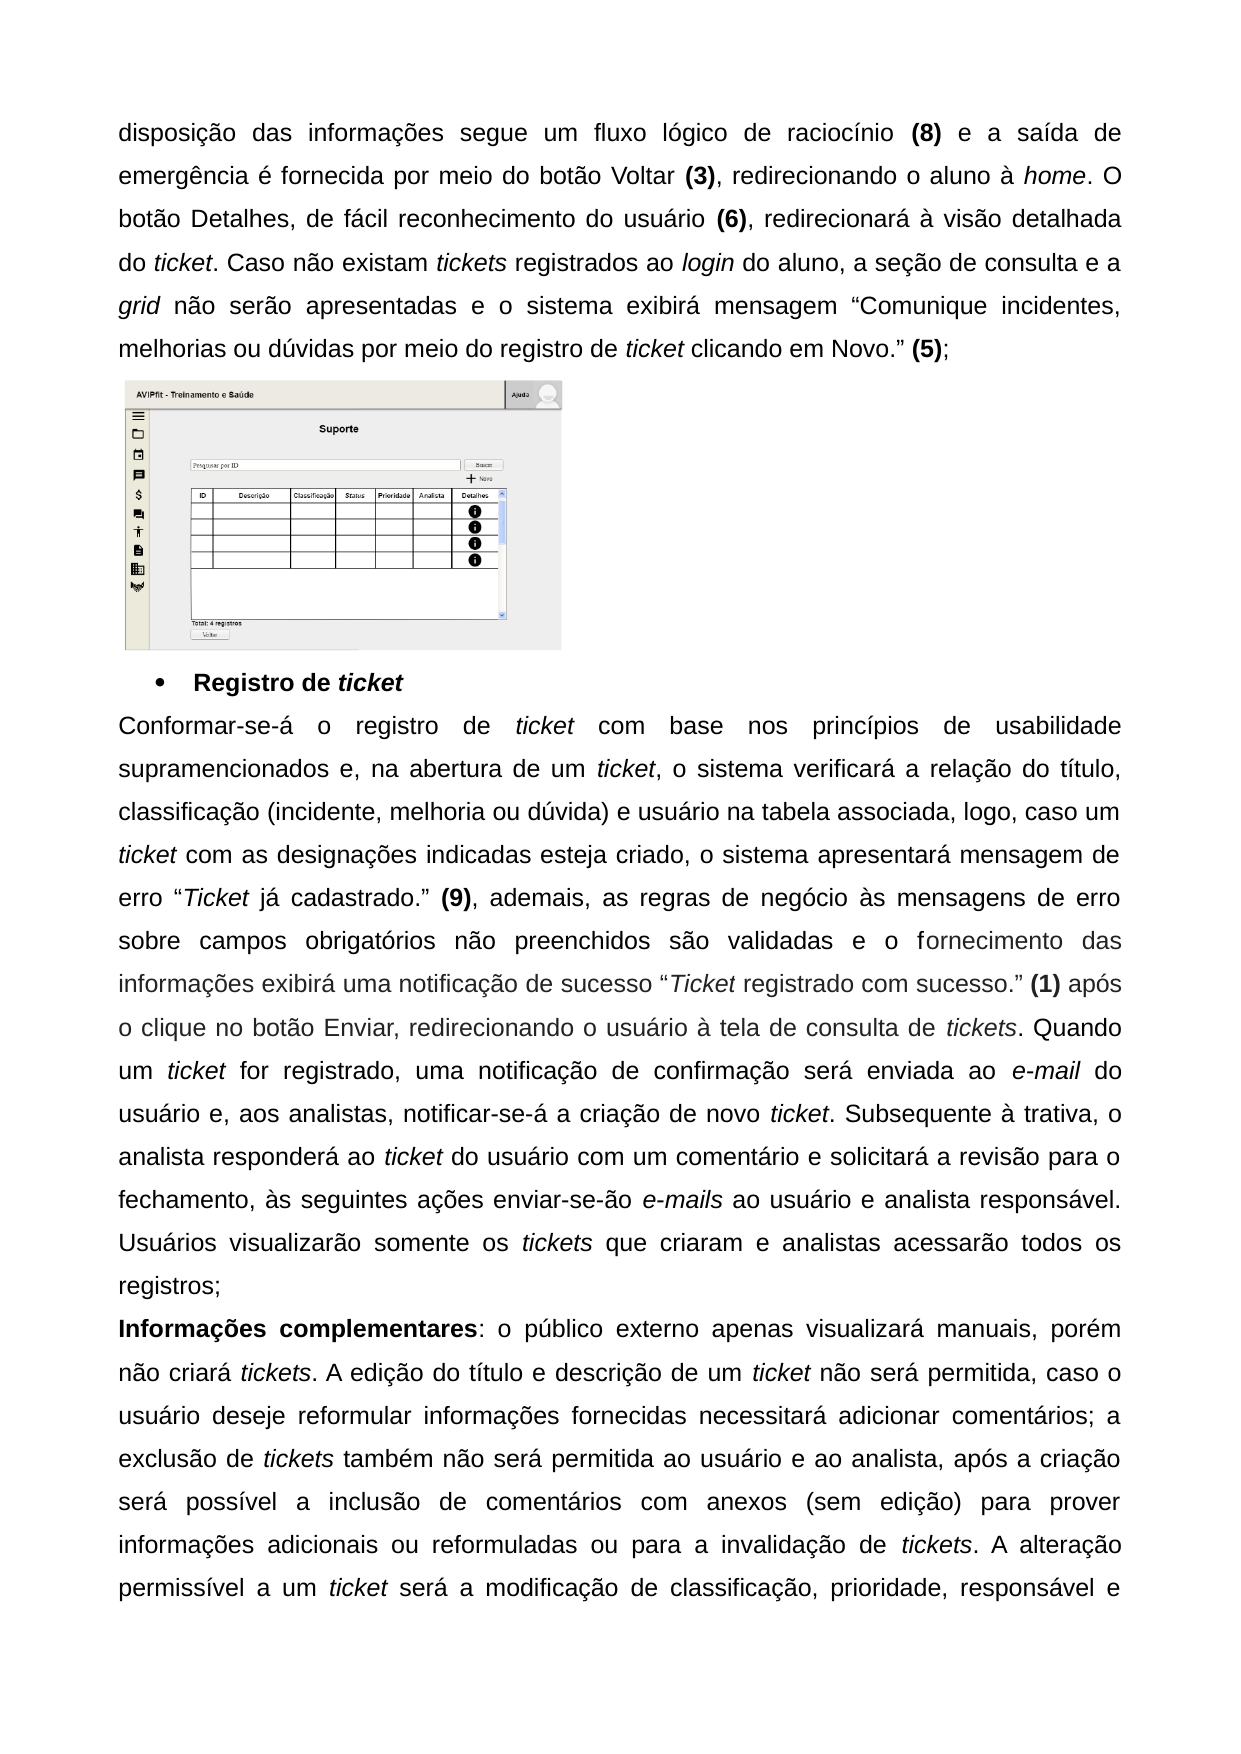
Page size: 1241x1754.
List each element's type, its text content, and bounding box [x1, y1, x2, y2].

text disposição das informações segue um fluxo lógico de raciocínio (8) e a saída de emergência é fornecida por meio do botão Voltar (3), redirecionando o aluno à home. O botão Detalhes, de fácil reconhecimento do usuário (6), redirecionará à visão detalhada do ticket. Caso não existam tickets registrados ao login do aluno, a seção de consulta e a grid não serão apresentadas e o sistema exibirá mensagem “Comunique incidentes, melhorias ou dúvidas por meio do registro de ticket clicando em Novo.” (5); [118, 118, 1122, 362]
text Conformar-se-á o registro de ticket com base nos princípios de usabilidade supramencionados e, na abertura de um ticket, o sistema verificará a relação do título, classificação (incidente, melhoria ou dúvida) e usuário na tabela associada, logo, caso um ticket com as designações indicadas esteja criado, o sistema apresentará mensagem de erro “Ticket já cadastrado.” (9), ademais, as regras de negócio às mensagens de erro sobre campos obrigatórios não preenchidos são validadas e o fornecimento das informações exibirá uma notificação de sucesso “Ticket registrado com sucesso.” (1) após o clique no botão Enviar, redirecionando o usuário à tela de consulta de tickets. Quando um ticket for registrado, uma notificação de confirmação será enviada ao e-mail do usuário e, aos analistas, notificar-se-á a criação de novo ticket. Subsequente à trativa, o analista responderá ao ticket do usuário com um comentário e solicitará a revisão para o fechamento, às seguintes ações enviar-se-ão e-mails ao usuário e analista responsável. Usuários visualizarão somente os tickets que criaram e analistas acessarão todos os registros; [118, 711, 1122, 1300]
text Informações complementares: o público externo apenas visualizará manuais, porém não criará tickets. A edição do título e descrição de um ticket não será permitida, caso o usuário deseje reformular informações fornecidas necessitará adicionar comentários; a exclusão de tickets também não será permitida ao usuário e ao analista, após a criação será possível a inclusão de comentários com anexos (sem edição) para prover informações adicionais ou reformuladas ou para a invalidação de tickets. A alteração permissível a um ticket será a modificação de classificação, prioridade, responsável e [118, 1314, 1122, 1602]
list Registro de ticket [156, 667, 1122, 696]
